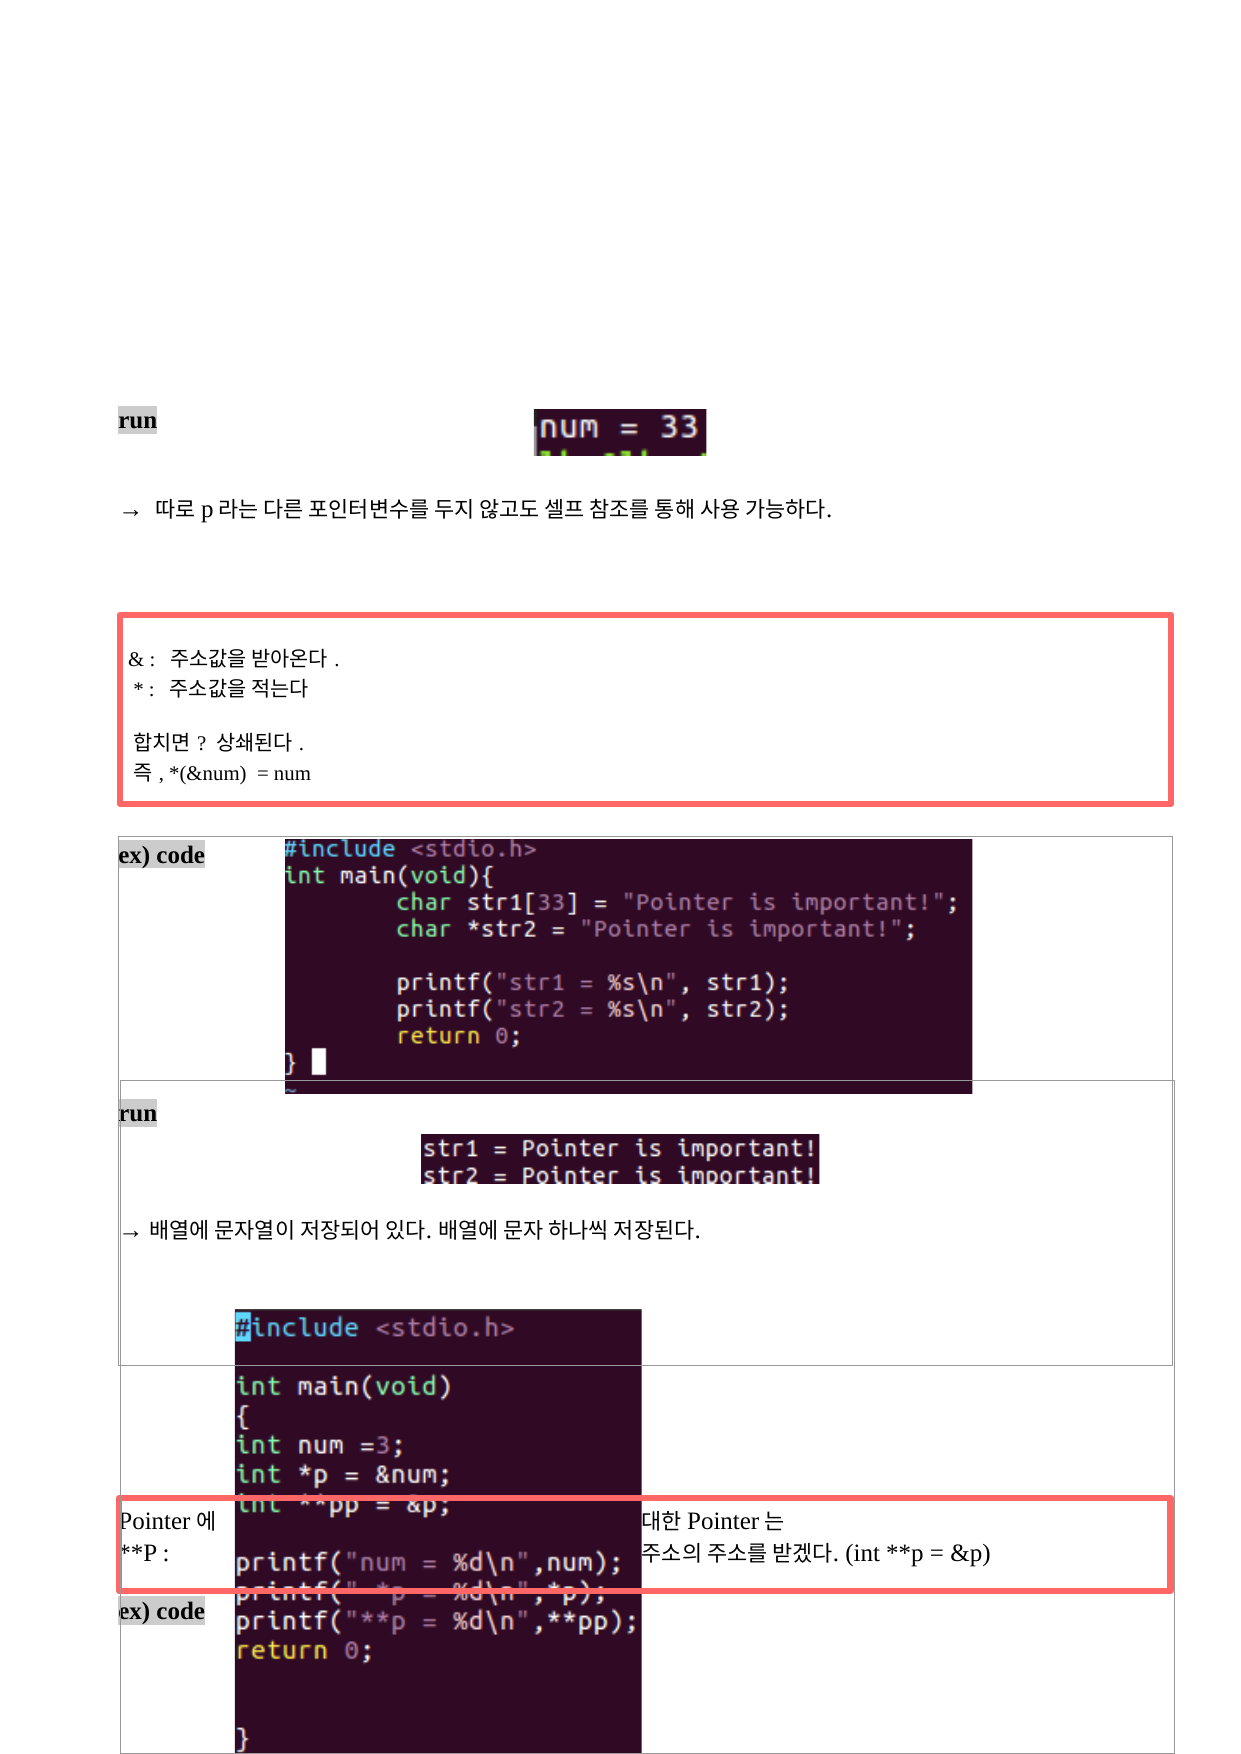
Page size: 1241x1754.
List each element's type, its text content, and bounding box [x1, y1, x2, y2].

picture [234, 1366, 642, 1495]
text **P : 주소의 주소를 받겠다. (int **p = &p) [642, 1536, 1122, 1567]
picture [234, 1501, 642, 1588]
text **P : 주소의 주소를 받겠다. (int **p = &p) [122, 1536, 234, 1567]
text [973, 840, 1122, 868]
picture [234, 1594, 642, 1753]
picture [234, 1309, 642, 1365]
text → 배열에 문자열이 저장되어 있다. 배열에 문자 하나씩 저장된다. [121, 1213, 1122, 1245]
picture [421, 1134, 820, 1184]
picture [285, 839, 973, 1080]
picture [285, 1081, 973, 1094]
text ex) code [121, 1596, 234, 1625]
text run [118, 406, 1122, 434]
text run [121, 1098, 1122, 1127]
text Pointer 에 대한 Pointer는 [642, 1504, 1122, 1536]
text [642, 1596, 1122, 1625]
text Pointer 에 대한 Pointer는 [122, 1504, 234, 1536]
text ex) code [119, 840, 285, 868]
text → 따로 p라는 다른 포인터변수를 두지 않고도 셀프 참조를 통해 사용 가능하다. [118, 492, 1122, 523]
picture [533, 409, 707, 456]
